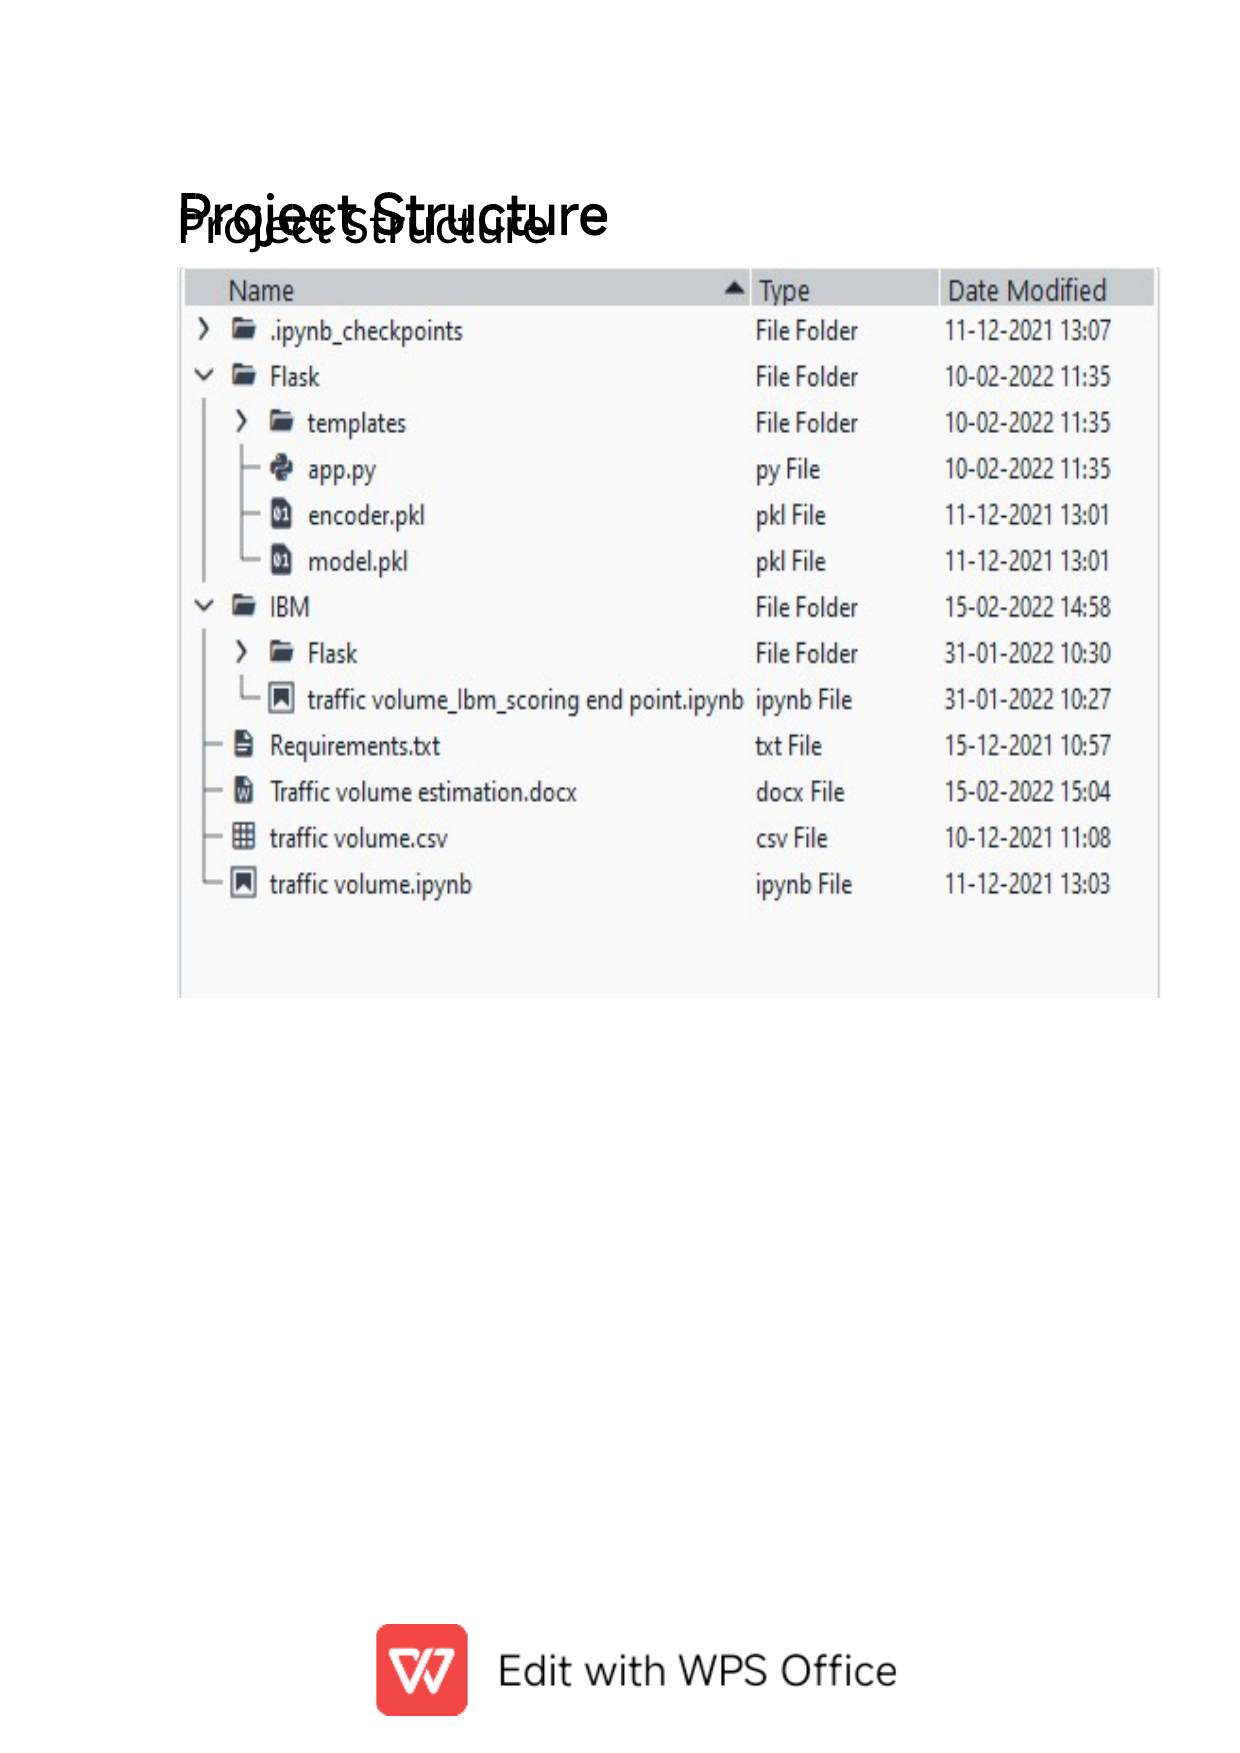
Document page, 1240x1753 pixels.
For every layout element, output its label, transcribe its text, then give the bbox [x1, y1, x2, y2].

subtitle Project Structure [177, 191, 1089, 257]
